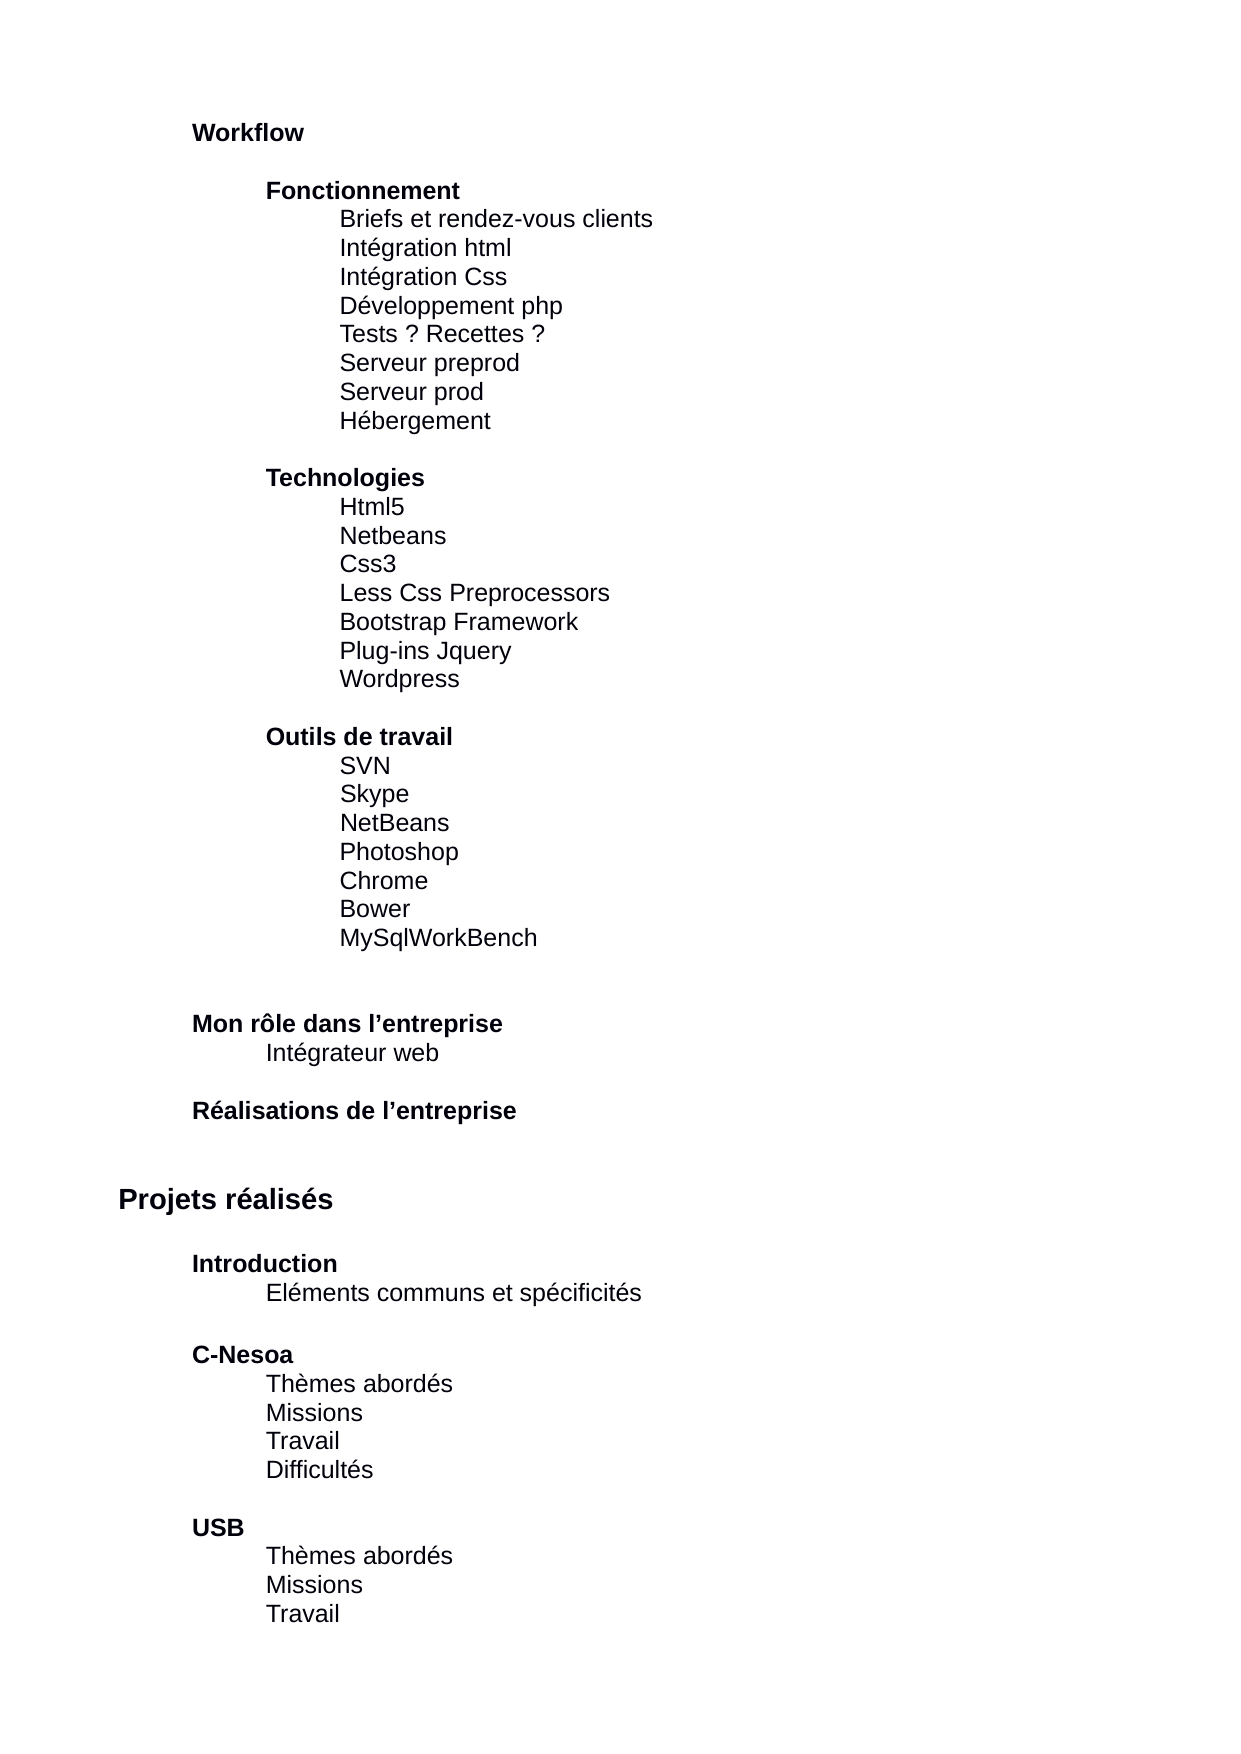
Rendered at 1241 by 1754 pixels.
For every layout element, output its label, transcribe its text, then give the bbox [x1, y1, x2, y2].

text NetBeans [266, 808, 1122, 837]
text Skype [266, 779, 1122, 808]
text Développement php [339, 291, 1122, 319]
text Missions [118, 1570, 1122, 1599]
text Réalisations de l’entreprise [118, 1096, 1122, 1124]
text Intégration html [339, 233, 1122, 262]
text Intégration Css [339, 262, 1122, 291]
text Chrome [266, 866, 1122, 894]
text Html5 [339, 492, 1122, 521]
text Bootstrap Framework [339, 607, 1122, 636]
text USB [118, 1512, 1122, 1541]
text Thèmes abordés [118, 1369, 1122, 1397]
text SVN [266, 751, 1122, 779]
text MySqlWorkBench [266, 923, 1122, 952]
text Travail [118, 1426, 1122, 1455]
text Serveur prod [339, 377, 1122, 406]
text Hébergement [339, 406, 1122, 434]
text Projets réalisés [118, 1182, 1122, 1215]
text Briefs et rendez-vous clients [339, 204, 1122, 233]
text Bower [339, 894, 1122, 923]
text Mon rôle dans l’entreprise [118, 1009, 1122, 1038]
text Serveur preprod [339, 348, 1122, 377]
text Wordpress [339, 664, 1122, 693]
text Netbeans [339, 521, 1122, 549]
text Photoshop [266, 837, 1122, 866]
text Plug-ins Jquery [339, 636, 1122, 664]
text Technologies [118, 463, 1122, 492]
text Eléments communs et spécificités [118, 1278, 1122, 1306]
text Less Css Preprocessors [339, 578, 1122, 607]
text Intégrateur web [118, 1038, 1122, 1067]
text Missions [118, 1397, 1122, 1426]
text Thèmes abordés [192, 1541, 1122, 1570]
text Introduction [118, 1249, 1122, 1278]
text Tests ? Recettes ? [339, 319, 1122, 348]
text Css3 [339, 549, 1122, 578]
text C-Nesoa [118, 1340, 1122, 1369]
text Workflow [118, 118, 1122, 147]
text Travail [118, 1599, 1122, 1627]
text Difficultés [118, 1455, 1122, 1484]
text Fonctionnement [192, 176, 1122, 204]
text Outils de travail [118, 722, 1122, 751]
